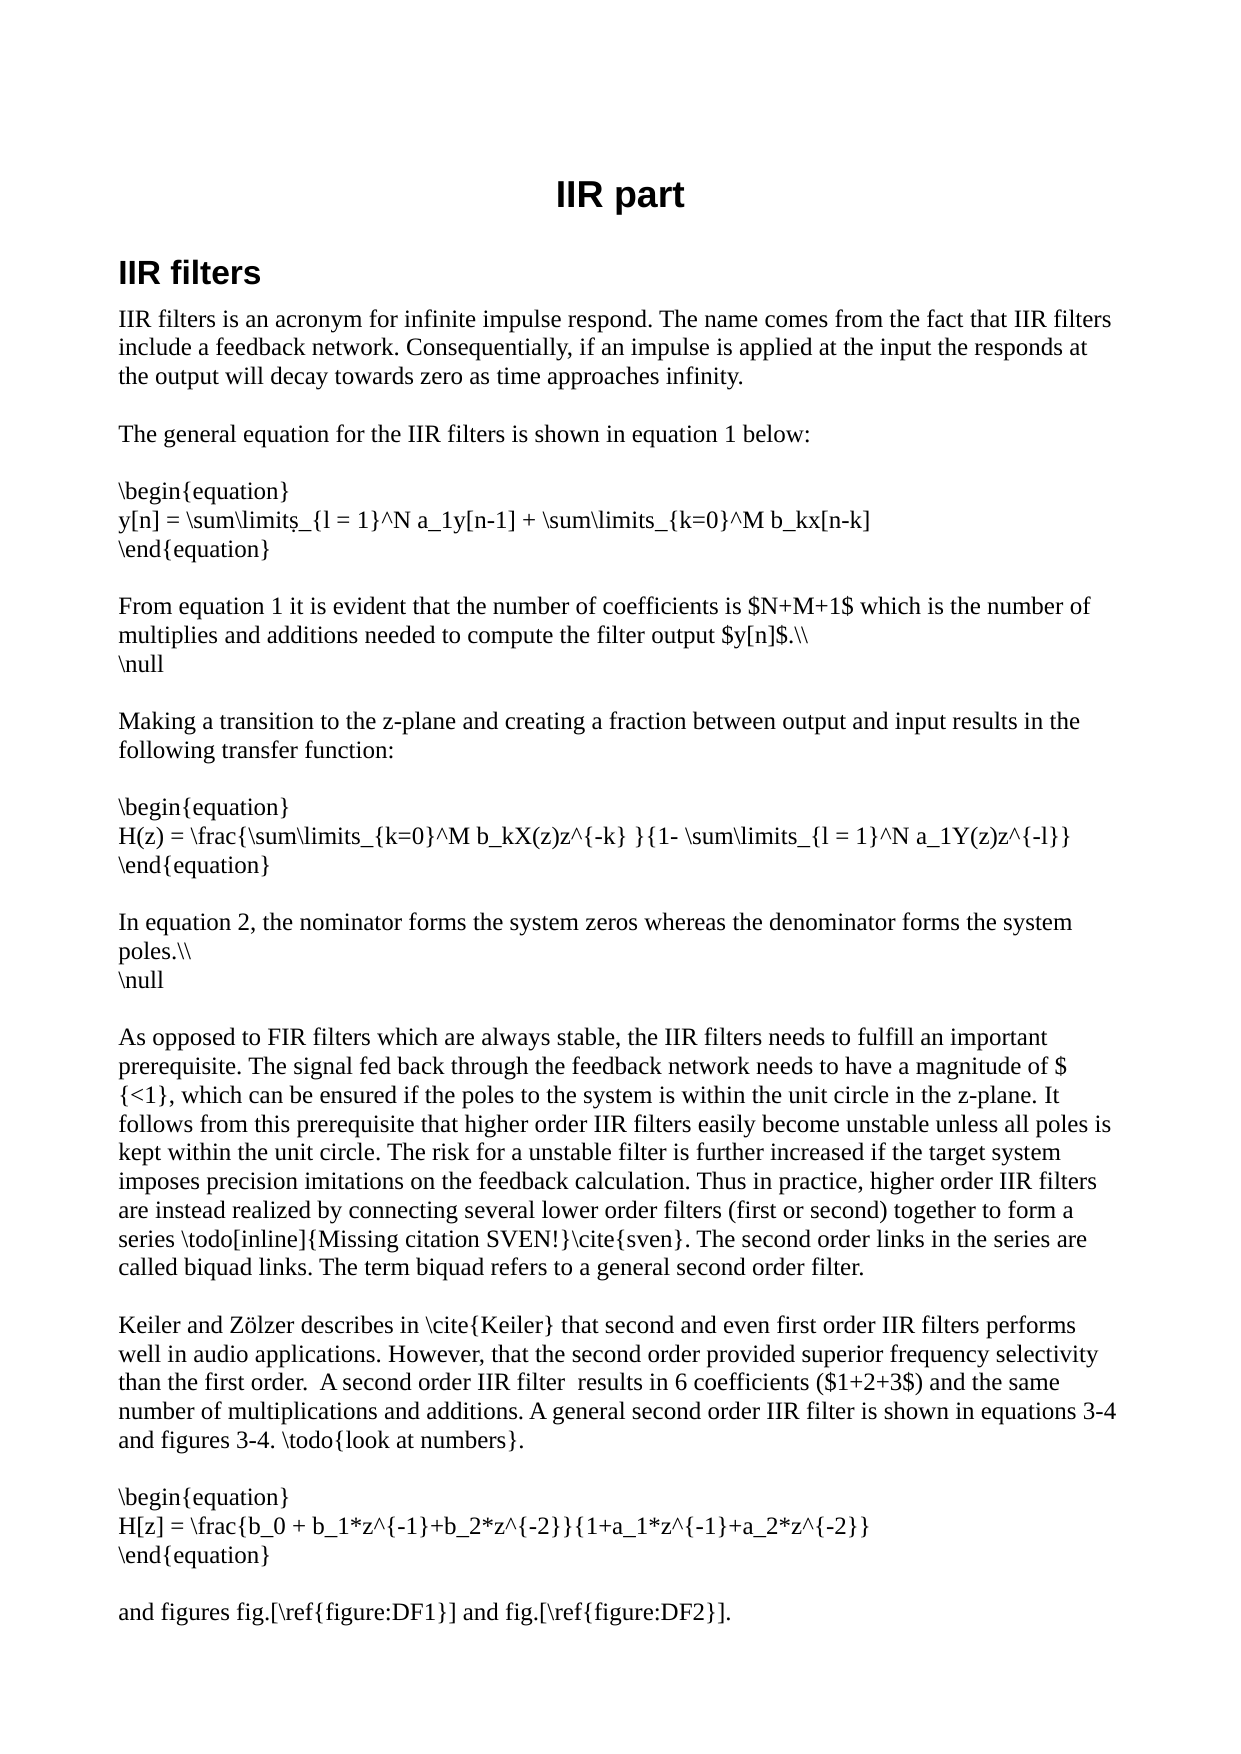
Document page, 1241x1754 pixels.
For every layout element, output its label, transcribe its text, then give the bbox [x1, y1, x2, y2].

title IIR part [118, 172, 1122, 215]
text \end{equation} [118, 850, 1122, 879]
text and figures fig.[\ref{figure:DF1}] and fig.[\ref{figure:DF2}]. [118, 1597, 1122, 1626]
text Making a transition to the z-plane and creating a fraction between output and input results in the following transfer function: [118, 706, 1122, 764]
text \begin{equation} [118, 792, 1122, 821]
text \null [118, 965, 1122, 994]
text In equation 2, the nominator forms the system zeros whereas the denominator forms the system poles.\\ [118, 907, 1122, 965]
text H[z] = \frac{b_0 + b_1*z^{-1}+b_2*z^{-2}}{1+a_1*z^{-1}+a_2*z^{-2}} [118, 1511, 1122, 1540]
text IIR filters is an acronym for infinite impulse respond. The name comes from the fact that IIR filters include a feedback network. Consequentially, if an impulse is applied at the input the responds at the output will decay towards zero as time approaches infinity. [118, 304, 1122, 390]
text H(z) = \frac{\sum\limits_{k=0}^M b_kX(z)z^{-k} }{1- \sum\limits_{l = 1}^N a_1Y(z)z^{-l}} [118, 821, 1122, 850]
text Keiler and Zölzer describes in \cite{Keiler} that second and even first order IIR filters performs well in audio applications. However, that the second order provided superior frequency selectivity than the first order. A second order IIR filter results in 6 coefficients ($1+2+3$) and the same number of multiplications and additions. A general second order IIR filter is shown in equations 3-4 and figures 3-4. \todo{look at numbers}. [118, 1310, 1122, 1454]
text \null [118, 649, 1122, 677]
text \end{equation} [118, 534, 1122, 562]
text y[n] = \sum\limitṣ_{l = 1}^N a_1y[n-1] + \sum\limits_{k=0}^M b_kx[n-k] [118, 505, 1122, 534]
subtitle IIR filters [118, 252, 1122, 291]
text \begin{equation} [118, 476, 1122, 505]
text \begin{equation} [118, 1482, 1122, 1511]
text From equation 1 it is evident that the number of coefficients is $N+M+1$ which is the number of multiplies and additions needed to compute the filter output $y[n]$.\\ [118, 591, 1122, 649]
text As opposed to FIR filters which are always stable, the IIR filters needs to fulfill an important prerequisite. The signal fed back through the feedback network needs to have a magnitude of ${<1}, which can be ensured if the poles to the system is within the unit circle in the z-plane. It follows from this prerequisite that higher order IIR filters easily become unstable unless all poles is kept within the unit circle. The risk for a unstable filter is further increased if the target system imposes precision imitations on the feedback calculation. Thus in practice, higher order IIR filters are instead realized by connecting several lower order filters (first or second) together to form a series \todo[inline]{Missing citation SVEN!}\cite{sven}. The second order links in the series are called biquad links. The term biquad refers to a general second order filter. [118, 1022, 1122, 1281]
text \end{equation} [118, 1540, 1122, 1569]
text The general equation for the IIR filters is shown in equation 1 below: [118, 419, 1122, 447]
